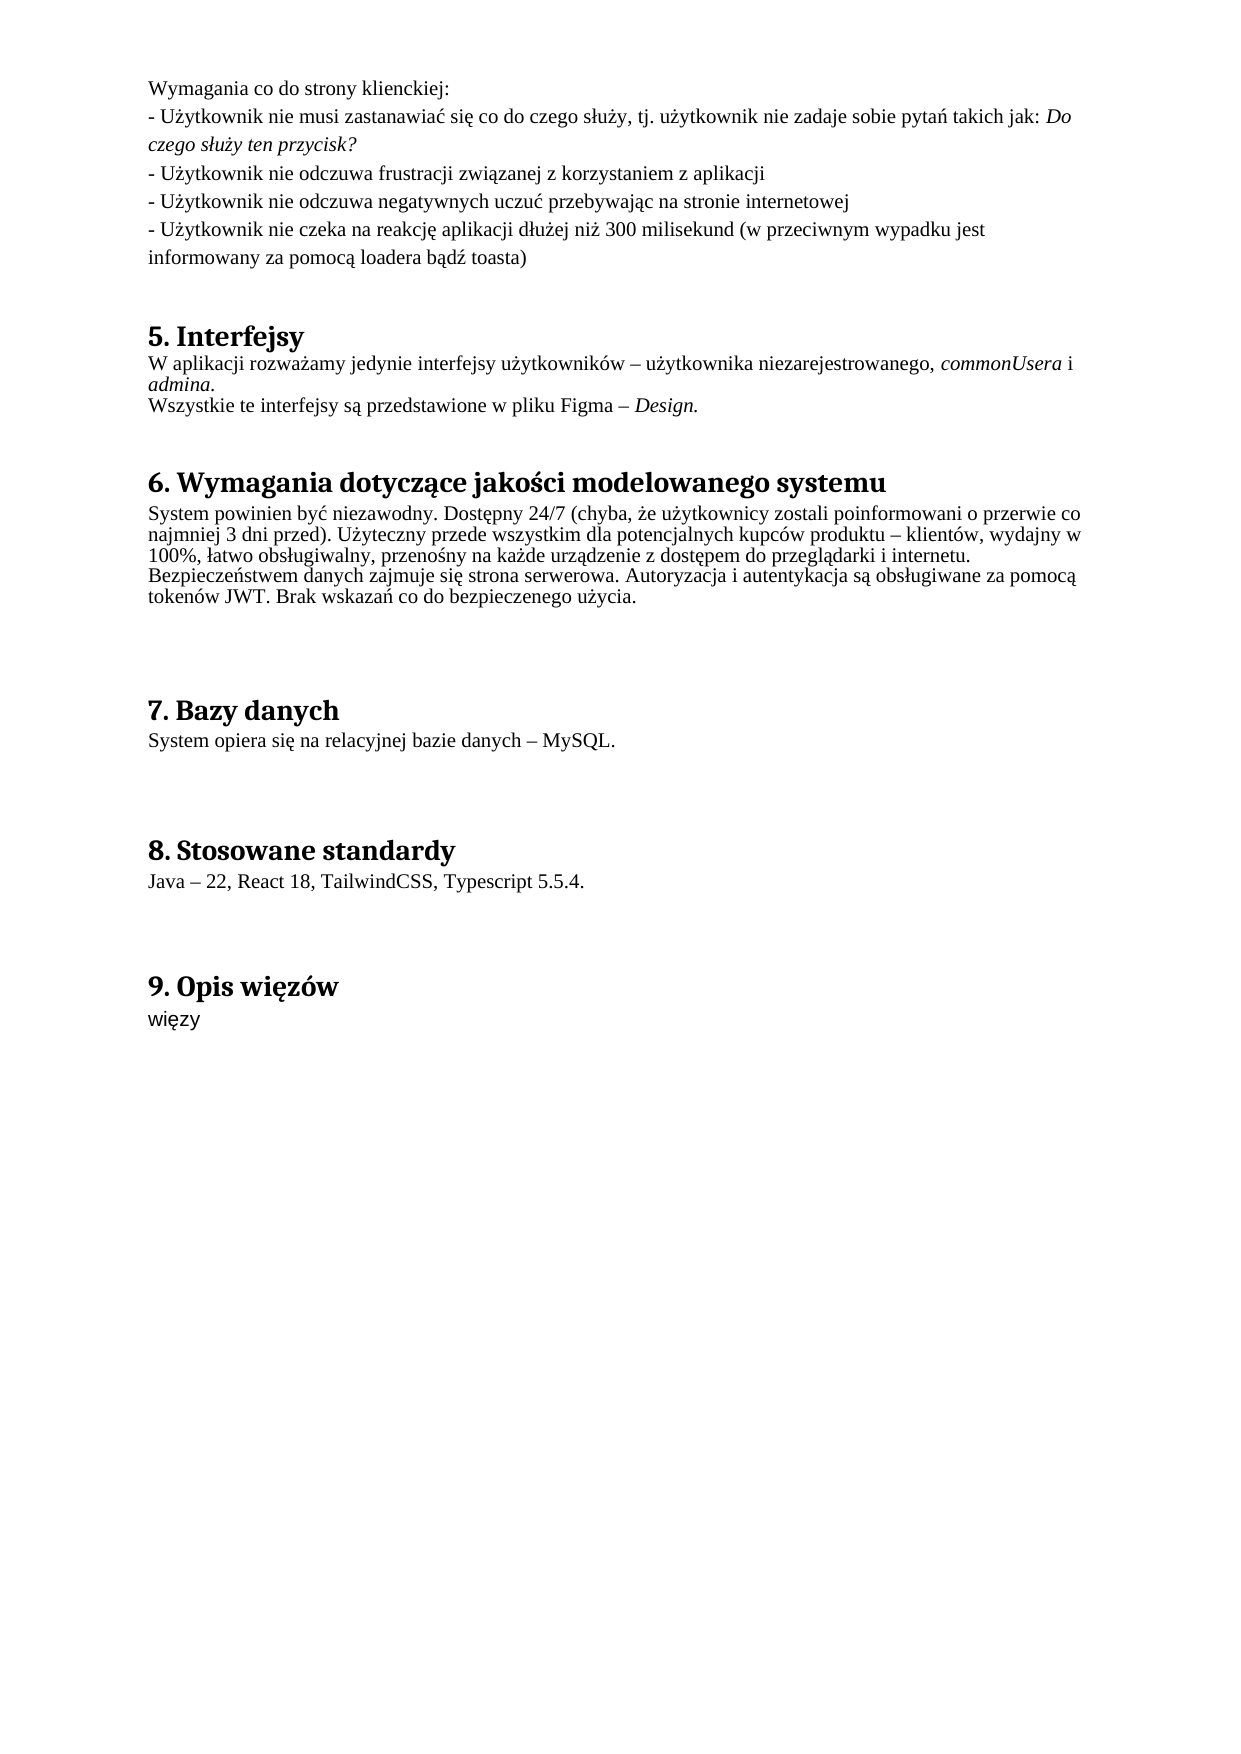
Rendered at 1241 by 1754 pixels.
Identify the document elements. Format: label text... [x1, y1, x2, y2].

text Java – 22, React 18, TailwindCSS, Typescript 5.5.4. [148, 872, 1092, 893]
text Wszystkie te interfejsy są przedstawione w pliku Figma – Design. [148, 396, 1092, 417]
text System powinien być niezawodny. Dostępny 24/7 (chyba, że użytkownicy zostali poinformowani o przerwie co najmniej 3 dni przed). Użyteczny przede wszystkim dla potencjalnych kupców produktu – klientów, wydajny w 100%, łatwo obsługiwalny, przenośny na każde urządzenie z dostępem do przeglądarki i internetu. Bezpieczeństwem danych zajmuje się strona serwerowa. Autoryzacja i autentykacja są obsługiwane za pomocą tokenów JWT. Brak wskazań co do bezpieczenego użycia. [148, 504, 1092, 608]
subtitle 8. Stosowane standardy [148, 834, 1092, 868]
text - Użytkownik nie czeka na reakcję aplikacji dłużej niż 300 milisekund (w przeciwnym wypadku jest informowany za pomocą loadera bądź toasta) [148, 214, 1092, 271]
text - Użytkownik nie odczuwa negatywnych uczuć przebywając na stronie internetowej [148, 186, 1092, 214]
text W aplikacji rozważamy jedynie interfejsy użytkowników – użytkownika niezarejestrowanego, commonUsera i admina. [148, 354, 1092, 396]
subtitle 9. Opis więzów [148, 970, 1092, 1004]
subtitle 5. Interfejsy [148, 321, 1092, 354]
text - Użytkownik nie musi zastanawiać się co do czego służy, tj. użytkownik nie zadaje sobie pytań takich jak: Do czego służy ten przycisk? [148, 101, 1092, 158]
text - Użytkownik nie odczuwa frustracji związanej z korzystaniem z aplikacji [148, 158, 1092, 186]
text Wymagania co do strony klienckiej: [148, 73, 1092, 101]
text więzy [148, 1006, 1092, 1030]
subtitle 7. Bazy danych [148, 694, 1092, 728]
subtitle 6. Wymagania dotyczące jakości modelowanego systemu [148, 467, 1092, 500]
text System opiera się na relacyjnej bazie danych – MySQL. [148, 731, 1092, 752]
